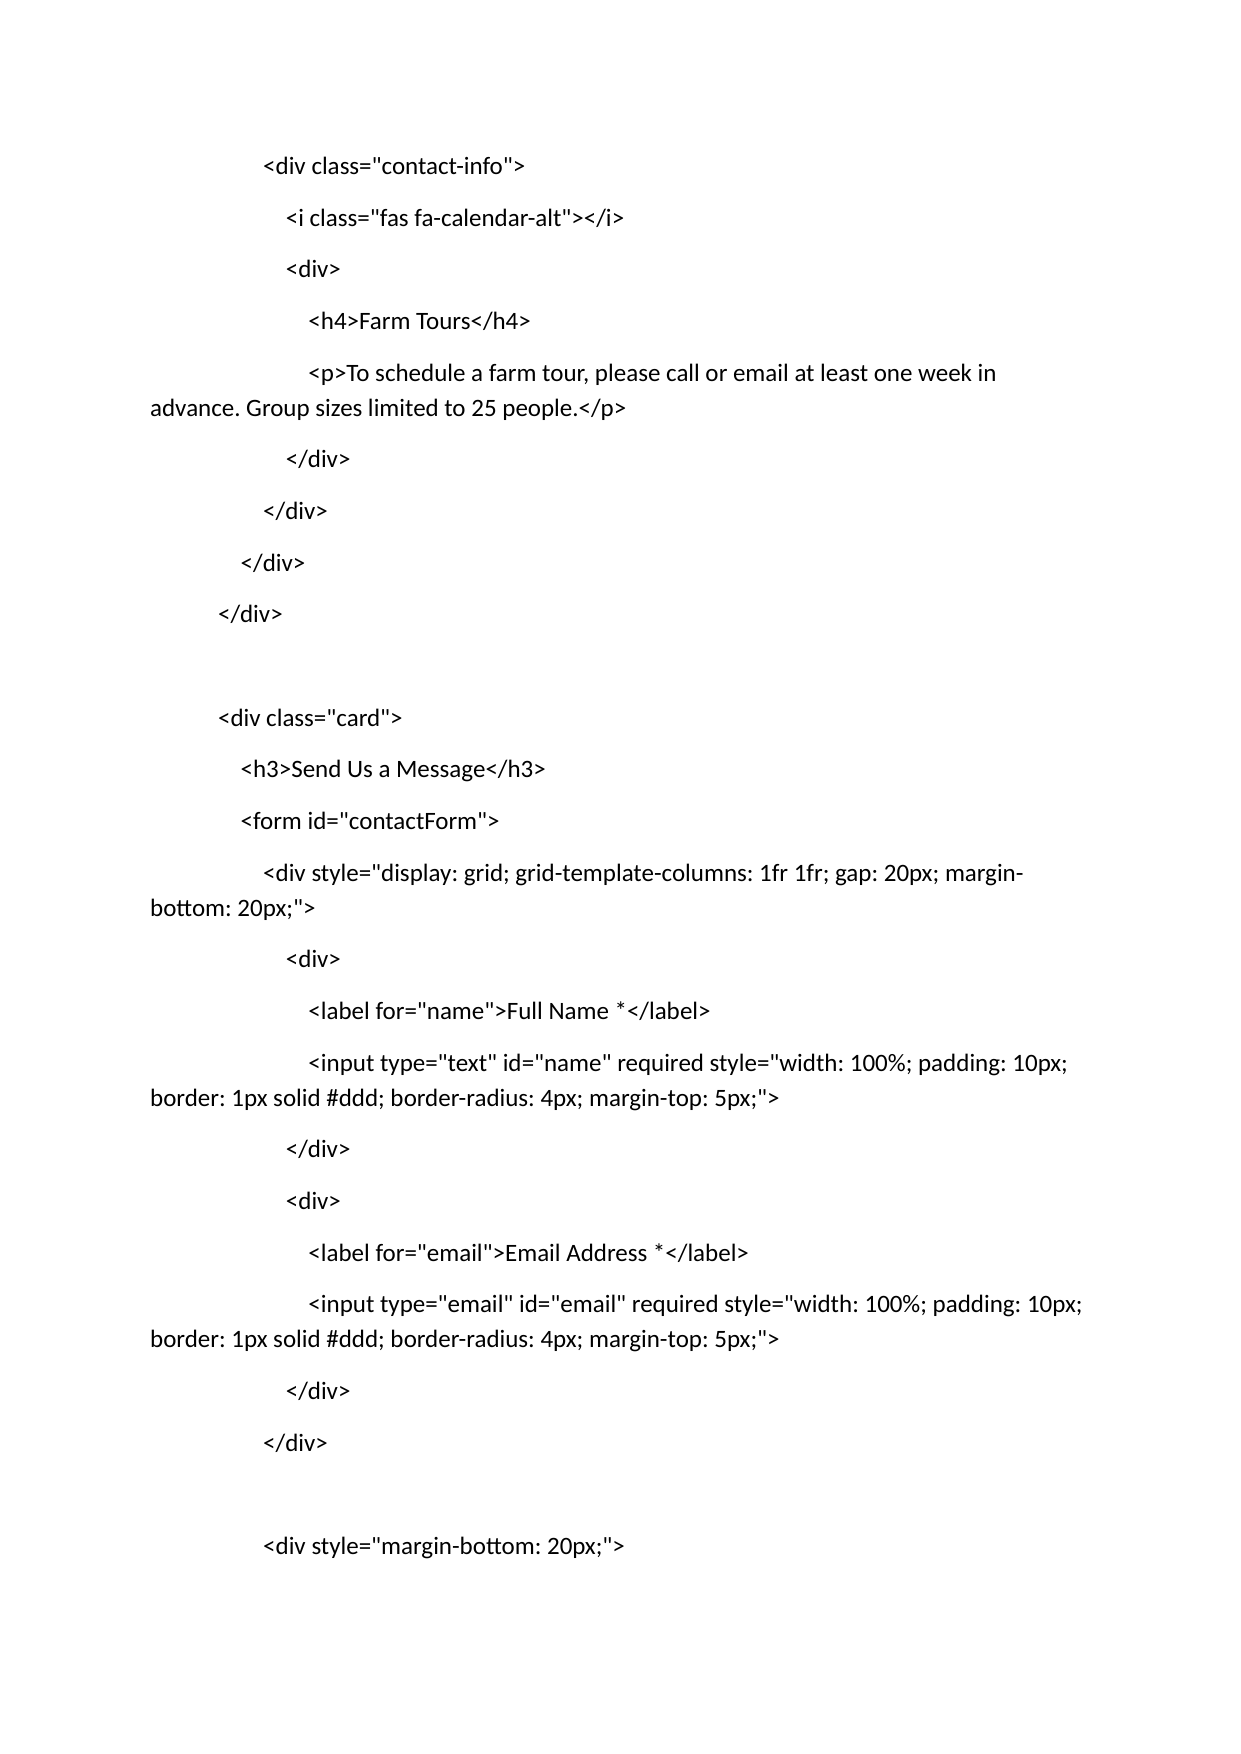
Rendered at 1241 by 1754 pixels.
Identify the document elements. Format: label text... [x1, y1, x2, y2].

text </div> [150, 598, 1090, 629]
text <div class="card"> [150, 702, 1090, 732]
text <label for="name">Full Name *</label> [150, 995, 1090, 1026]
text <input type="email" id="email" required style="width: 100%; padding: 10px; border: 1px solid #ddd; border-radius: 4px; margin-top: 5px;"> [150, 1288, 1090, 1354]
text <div class="contact-info"> [150, 150, 1090, 181]
text <div style="margin-bottom: 20px;"> [150, 1530, 1090, 1561]
text <p>To schedule a farm tour, please call or email at least one week in advance. Group sizes limited to 25 people.</p> [150, 357, 1090, 422]
text </div> [150, 1133, 1090, 1164]
text </div> [150, 495, 1090, 526]
text <form id="contactForm"> [150, 805, 1090, 836]
text <div style="display: grid; grid-template-columns: 1fr 1fr; gap: 20px; margin-bottom: 20px;"> [150, 857, 1090, 922]
text <div> [150, 943, 1090, 974]
text </div> [150, 443, 1090, 474]
text <label for="email">Email Address *</label> [150, 1237, 1090, 1267]
text <div> [150, 1185, 1090, 1216]
text <h4>Farm Tours</h4> [150, 305, 1090, 336]
text <h3>Send Us a Message</h3> [150, 753, 1090, 784]
text <i class="fas fa-calendar-alt"></i> [150, 202, 1090, 232]
text </div> [150, 1375, 1090, 1406]
text </div> [150, 1427, 1090, 1457]
text <input type="text" id="name" required style="width: 100%; padding: 10px; border: 1px solid #ddd; border-radius: 4px; margin-top: 5px;"> [150, 1047, 1090, 1112]
text </div> [150, 547, 1090, 577]
text <div> [150, 253, 1090, 284]
